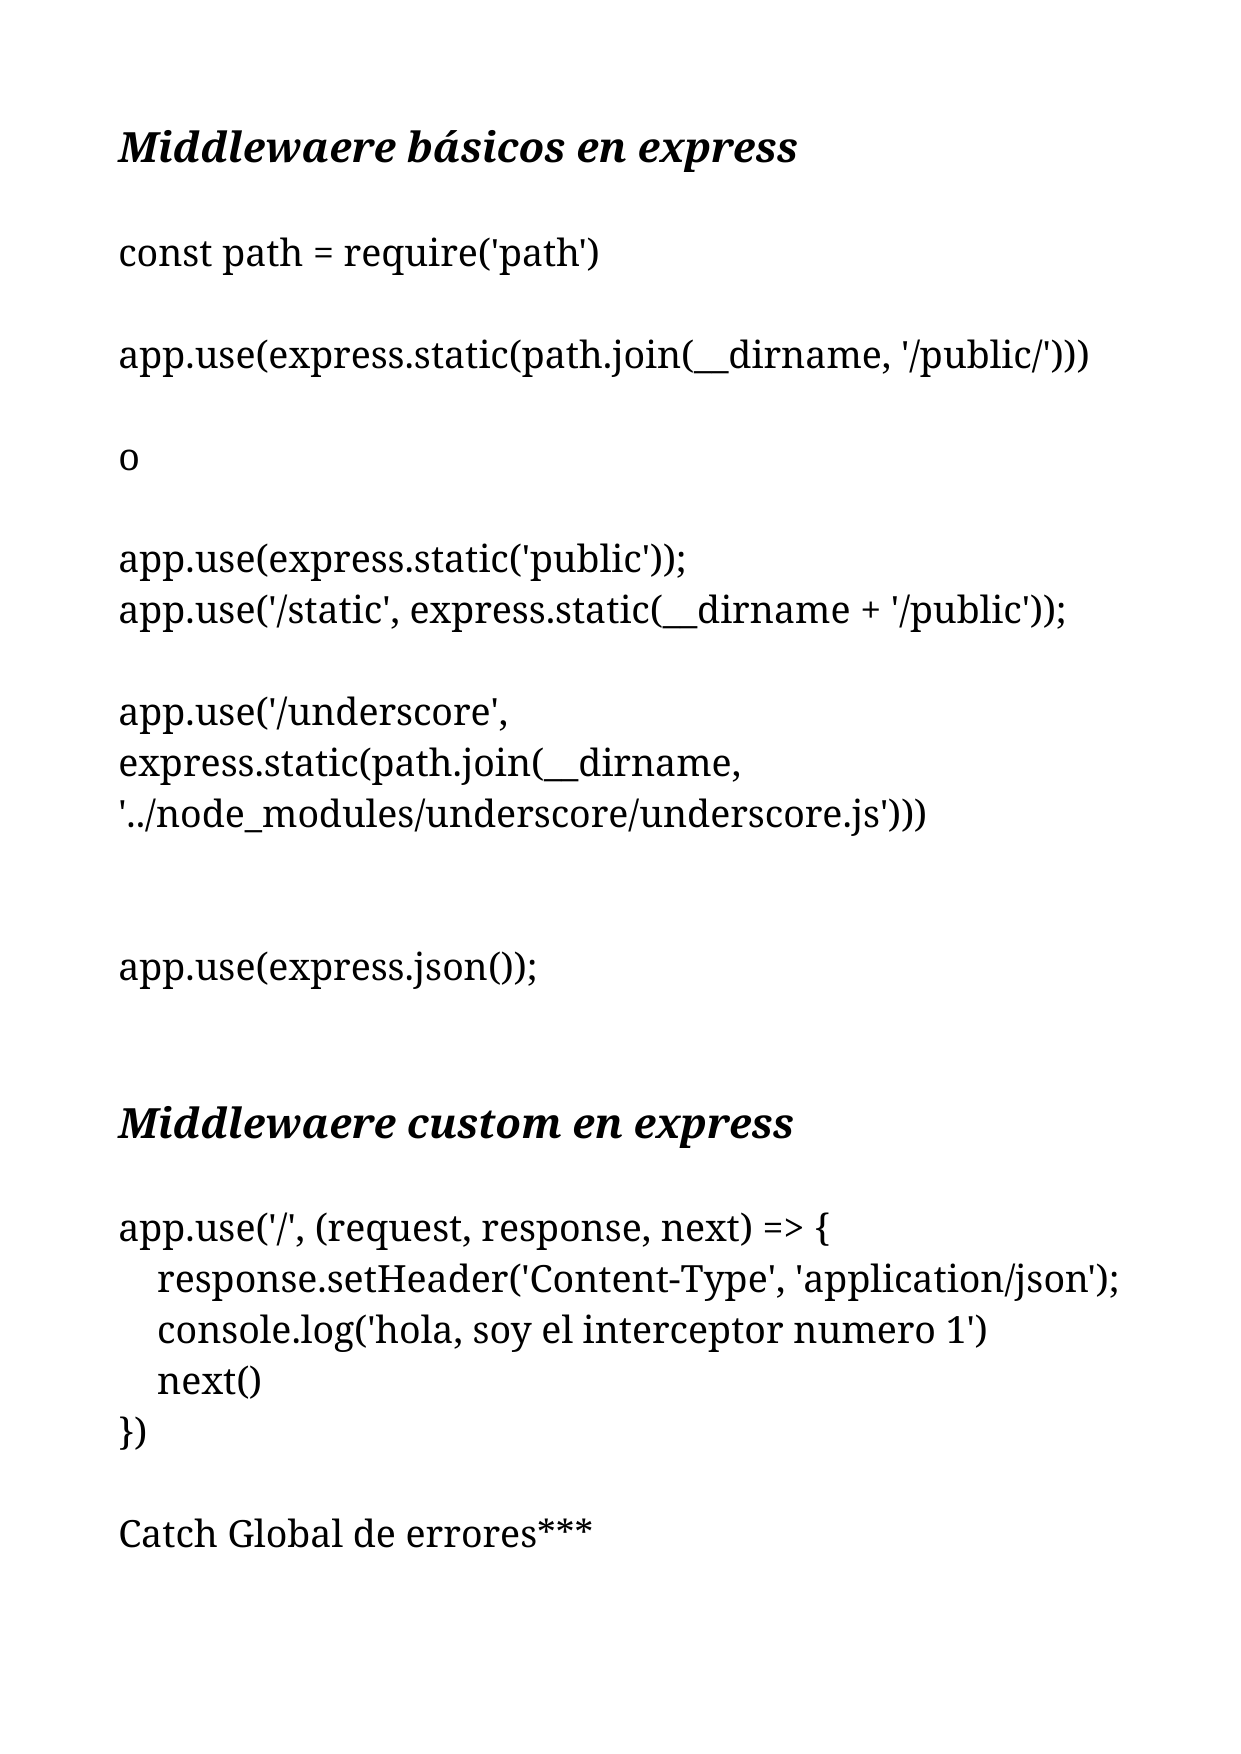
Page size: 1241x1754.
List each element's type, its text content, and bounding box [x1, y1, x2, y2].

text Catch Global de errores*** [118, 1508, 1122, 1559]
text app.use(express.json()); [118, 941, 1122, 992]
text app.use('/', (request, response, next) => { response.setHeader('Content-Type', 'application/json'); console.log('hola, soy el interceptor numero 1') next() }) [118, 1201, 1122, 1457]
text app.use(express.static(path.join(__dirname, '/public/'))) [118, 328, 1122, 379]
text app.use('/underscore', express.static(path.join(__dirname, '../node_modules/underscore/underscore.js'))) [118, 685, 1122, 889]
text app.use('/static', express.static(__dirname + '/public')); [118, 583, 1122, 634]
text const path = require('path') [118, 226, 1122, 277]
text app.use(express.static('public')); [118, 532, 1122, 583]
text Middlewaere custom en express [118, 1094, 1122, 1150]
text Middlewaere básicos en express [118, 118, 1122, 175]
text o [118, 430, 1122, 481]
